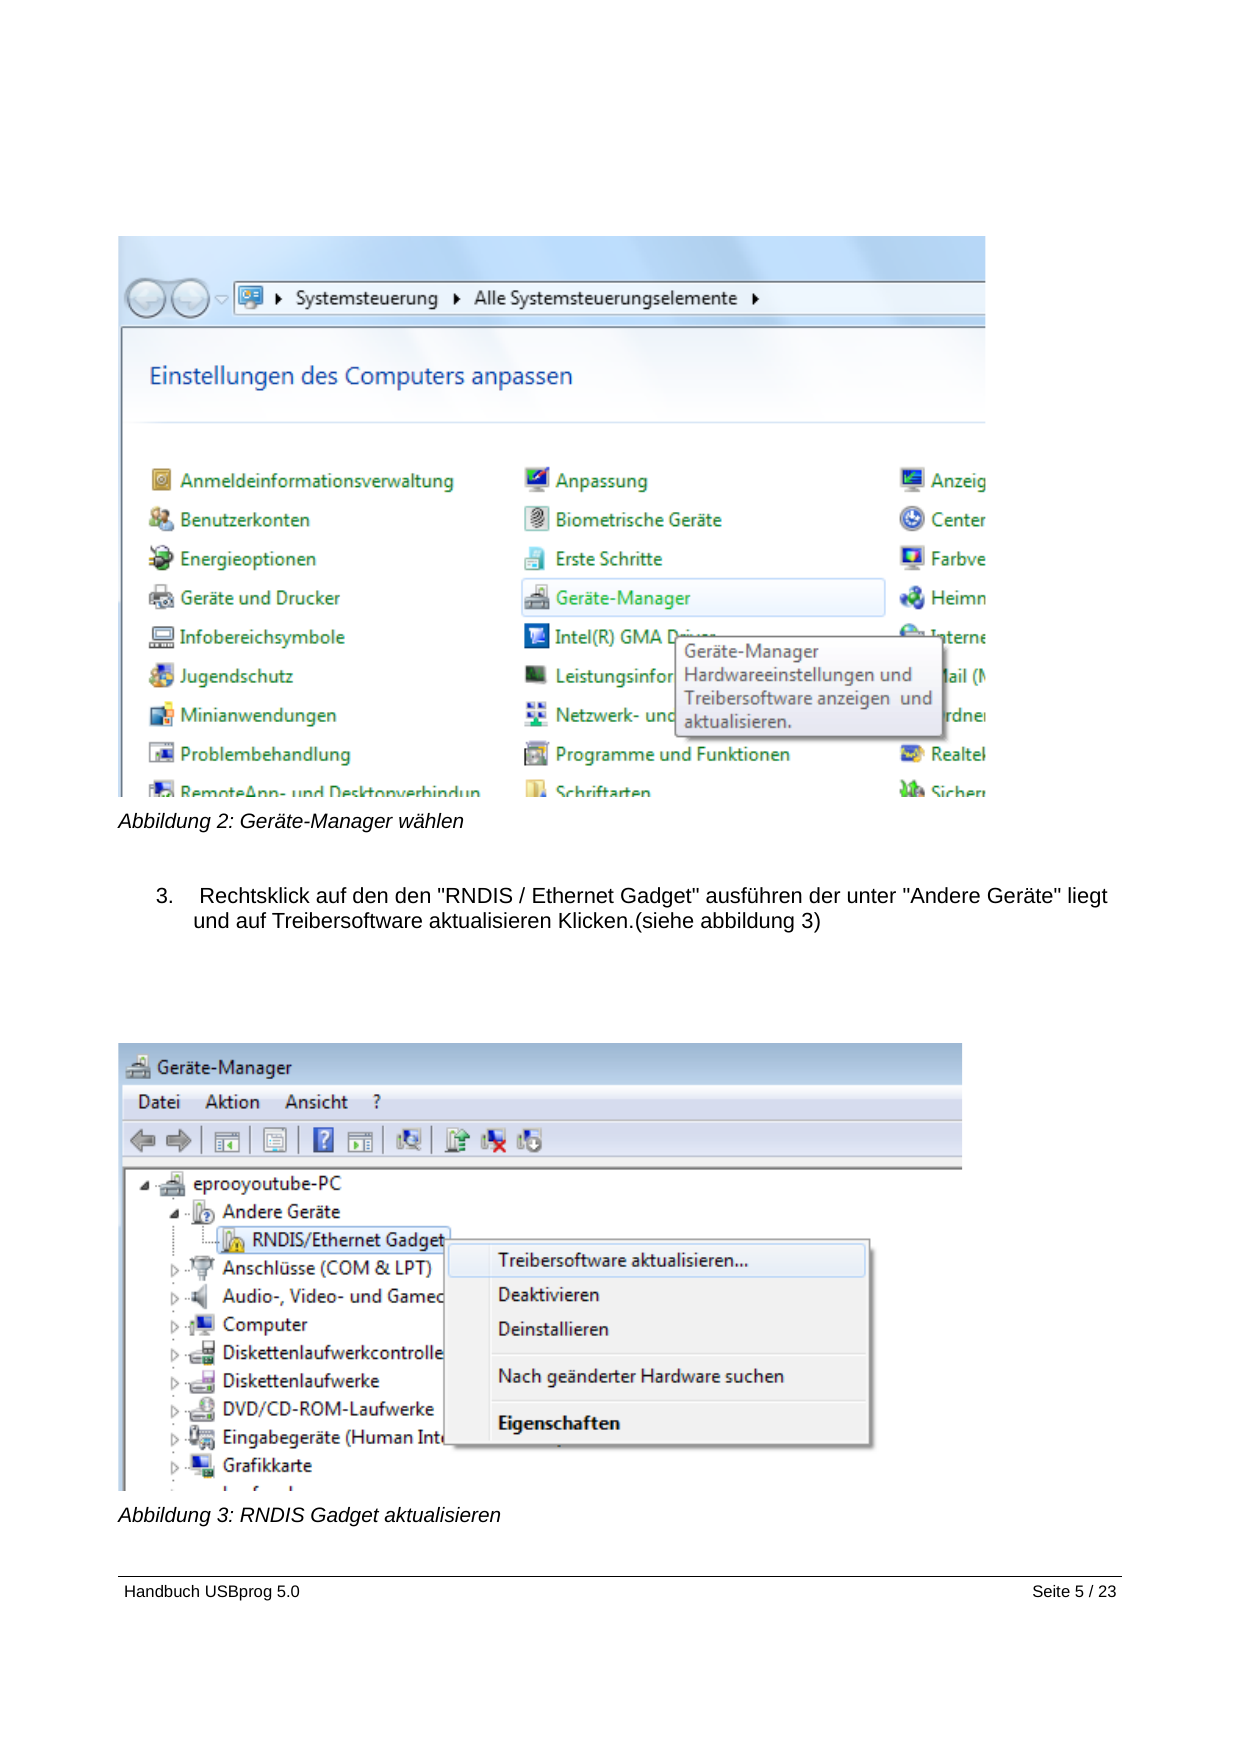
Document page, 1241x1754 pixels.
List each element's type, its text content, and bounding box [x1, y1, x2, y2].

picture [118, 236, 986, 797]
picture [118, 1043, 963, 1491]
list Rechtsklick auf den den "RNDIS / Ethernet Gadget" ausführen der unter "Andere Geräte" liegt und auf Treibersoftware aktualisieren Klicken.(siehe abbildung 3) [156, 883, 1122, 934]
text Abbildung 2: Geräte-Manager wählen [118, 797, 985, 833]
text Abbildung 3: RNDIS Gadget aktualisieren [118, 1491, 962, 1526]
